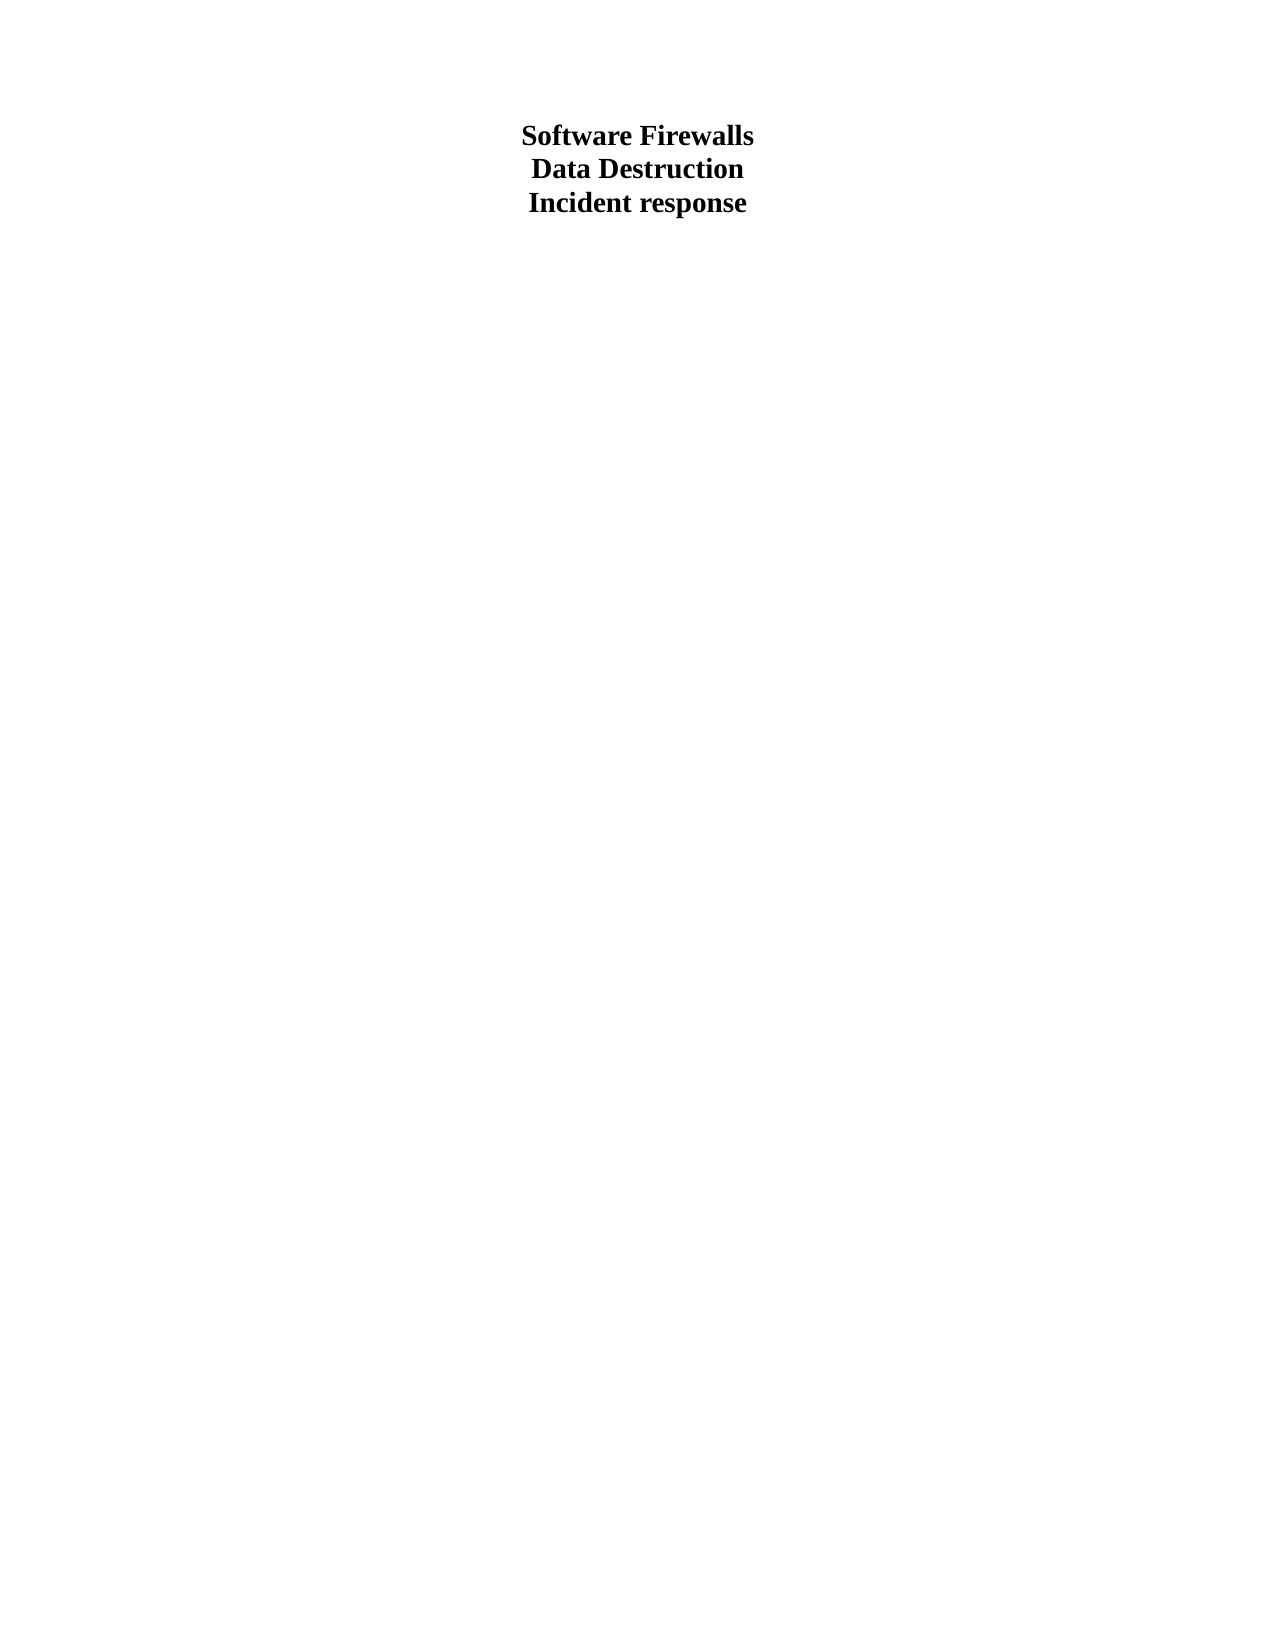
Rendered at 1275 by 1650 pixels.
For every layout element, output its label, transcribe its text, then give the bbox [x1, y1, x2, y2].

text Software Firewalls [118, 118, 1157, 152]
text Incident response [118, 185, 1157, 219]
text Data Destruction [118, 152, 1157, 185]
